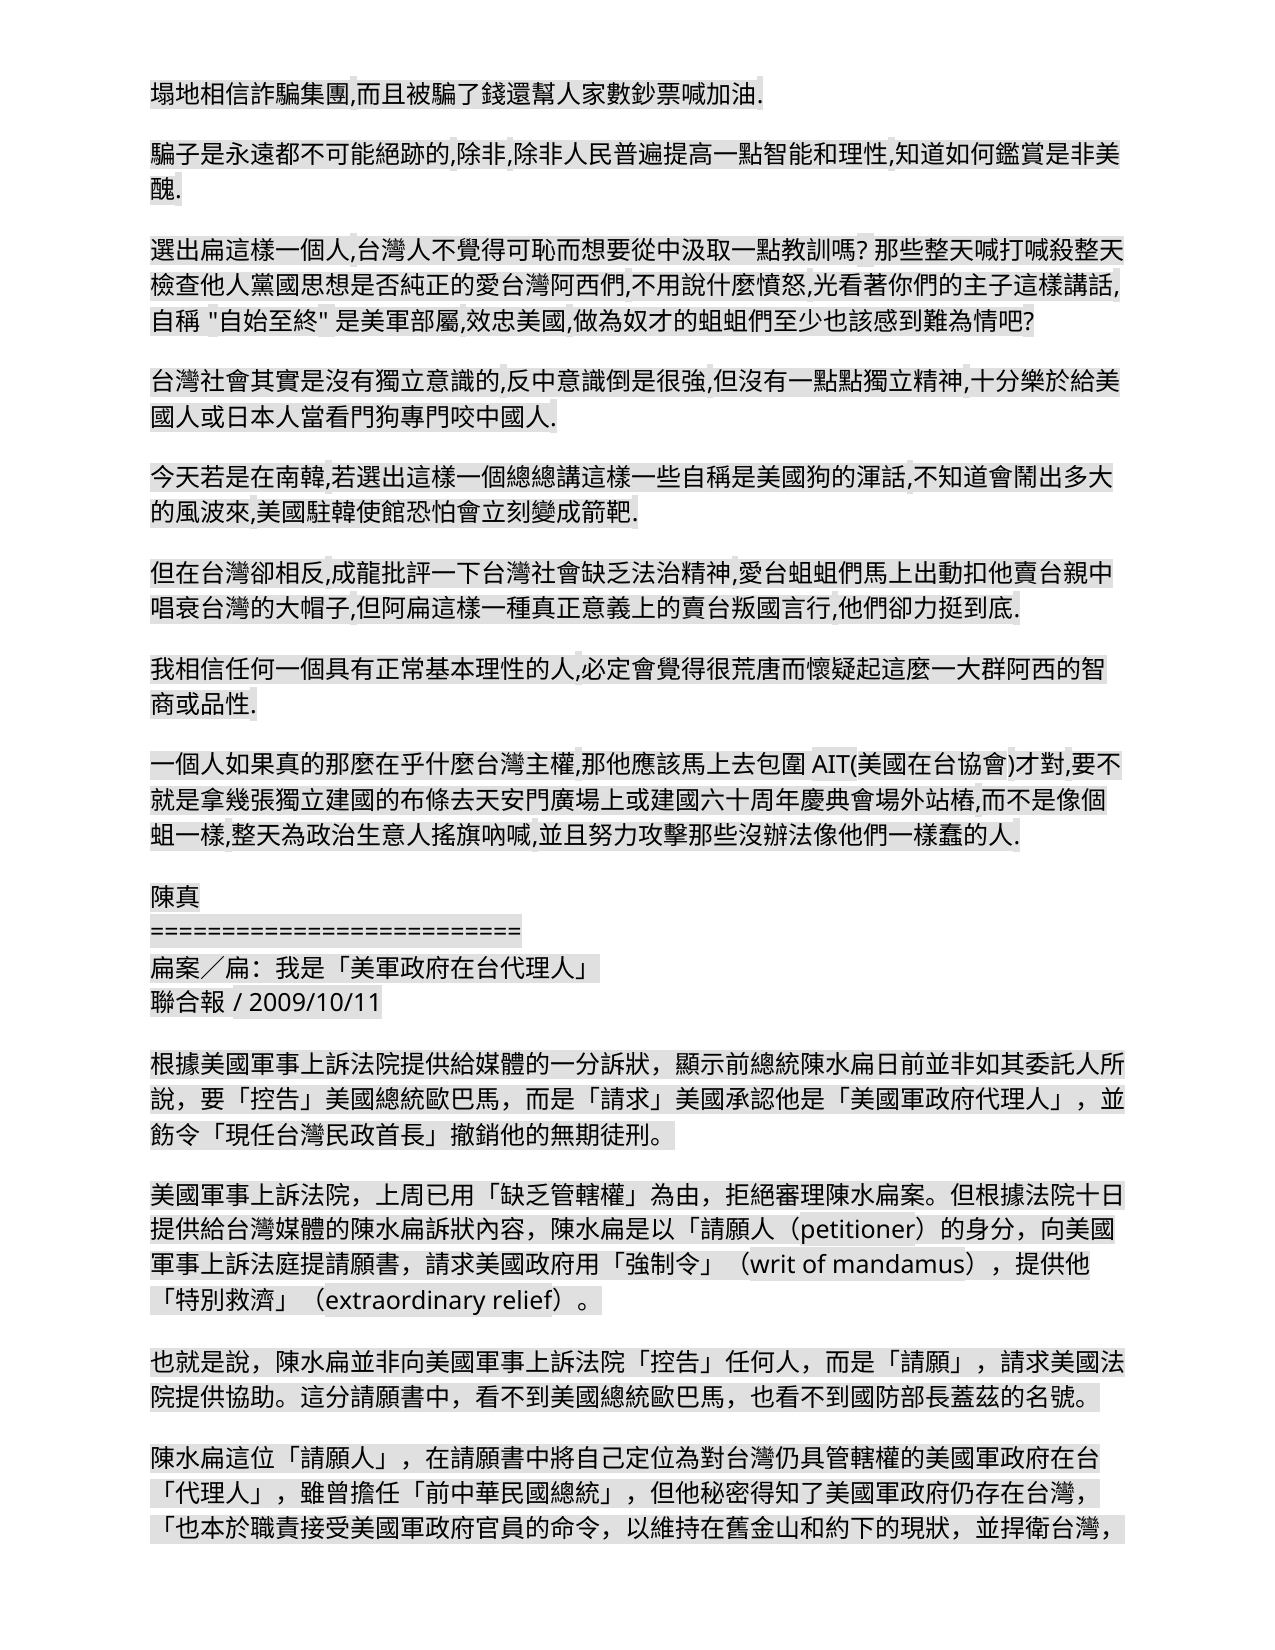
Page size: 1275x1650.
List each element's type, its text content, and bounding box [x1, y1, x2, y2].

text 今天若是在南韓,若選出這樣一個總總講這樣一些自稱是美國狗的渾話,不知道會鬧出多大的風波來,美國駐韓使館恐怕會立刻變成箭靶. [150, 458, 1125, 529]
text 但在台灣卻相反,成龍批評一下台灣社會缺乏法治精神,愛台蛆蛆們馬上出動扣他賣台親中唱衰台灣的大帽子,但阿扁這樣一種真正意義上的賣台叛國言行,他們卻力挺到底. [150, 554, 1125, 625]
text 我相信任何一個具有正常基本理性的人,必定會覺得很荒唐而懷疑起這麼一大群阿西的智商或品性. [150, 650, 1125, 721]
text 台灣社會其實是沒有獨立意識的,反中意識倒是很強,但沒有一點點獨立精神,十分樂於給美國人或日本人當看門狗專門咬中國人. [150, 362, 1125, 433]
text 塌地相信詐騙集團,而且被騙了錢還幫人家數鈔票喊加油. [150, 75, 1125, 110]
text 一個人如果真的那麼在乎什麼台灣主權,那他應該馬上去包圍AIT(美國在台協會)才對,要不就是拿幾張獨立建國的布條去天安門廣場上或建國六十周年慶典會場外站樁,而不是像個蛆一樣,整天為政治生意人搖旗吶喊,並且努力攻擊那些沒辦法像他們一樣蠢的人. [150, 746, 1125, 852]
text 選出扁這樣一個人,台灣人不覺得可恥而想要從中汲取一點教訓嗎? 那些整天喊打喊殺整天檢查他人黨國思想是否純正的愛台灣阿西們,不用說什麼憤怒,光看著你們的主子這樣講話,自稱 "自始至終" 是美軍部屬,效忠美國,做為奴才的蛆蛆們至少也該感到難為情吧? [150, 231, 1125, 337]
text 騙子是永遠都不可能絕跡的,除非,除非人民普遍提高一點智能和理性,知道如何鑑賞是非美醜. [150, 135, 1125, 206]
text 陳真 ========================== 扁案／扁：我是「美軍政府在台代理人」 聯合報 / 2009/10/11 [150, 877, 1125, 1019]
text 陳水扁這位「請願人」，在請願書中將自己定位為對台灣仍具管轄權的美國軍政府在台「代理人」，雖曾擔任「前中華民國總統」，但他秘密得知了美國軍政府仍存在台灣，「也本於職責接受美國軍政府官員的命令，以維持在舊金山和約下的現狀，並捍衛台灣，抗拒敵人。」 因此，陳水扁在請願書中說，他是軍政府委託在台灣治理的「實質民政首長」（de facto civil administrator），在台期間皆奉美國在台協會的指示行事，「即使這些指示不符總統的決策」，他被台灣法院控訴的行為，則是發生在他擔任民政首長期間。 [150, 1437, 1125, 1544]
text 也就是說，陳水扁並非向美國軍事上訴法院「控告」任何人，而是「請願」，請求美國法院提供協助。這分請願書中，看不到美國總統歐巴馬，也看不到國防部長蓋茲的名號。 [150, 1342, 1125, 1412]
text 根據美國軍事上訴法院提供給媒體的一分訴狀，顯示前總統陳水扁日前並非如其委託人所說，要「控告」美國總統歐巴馬，而是「請求」美國承認他是「美國軍政府代理人」，並飭令「現任台灣民政首長」撤銷他的無期徒刑。 [150, 1044, 1125, 1150]
text 美國軍事上訴法院，上周已用「缺乏管轄權」為由，拒絕審理陳水扁案。但根據法院十日提供給台灣媒體的陳水扁訴狀內容，陳水扁是以「請願人（petitioner）的身分，向美國軍事上訴法庭提請願書，請求美國政府用「強制令」（writ of mandamus），提供他「特別救濟」（extraordinary relief）。 [150, 1175, 1125, 1317]
